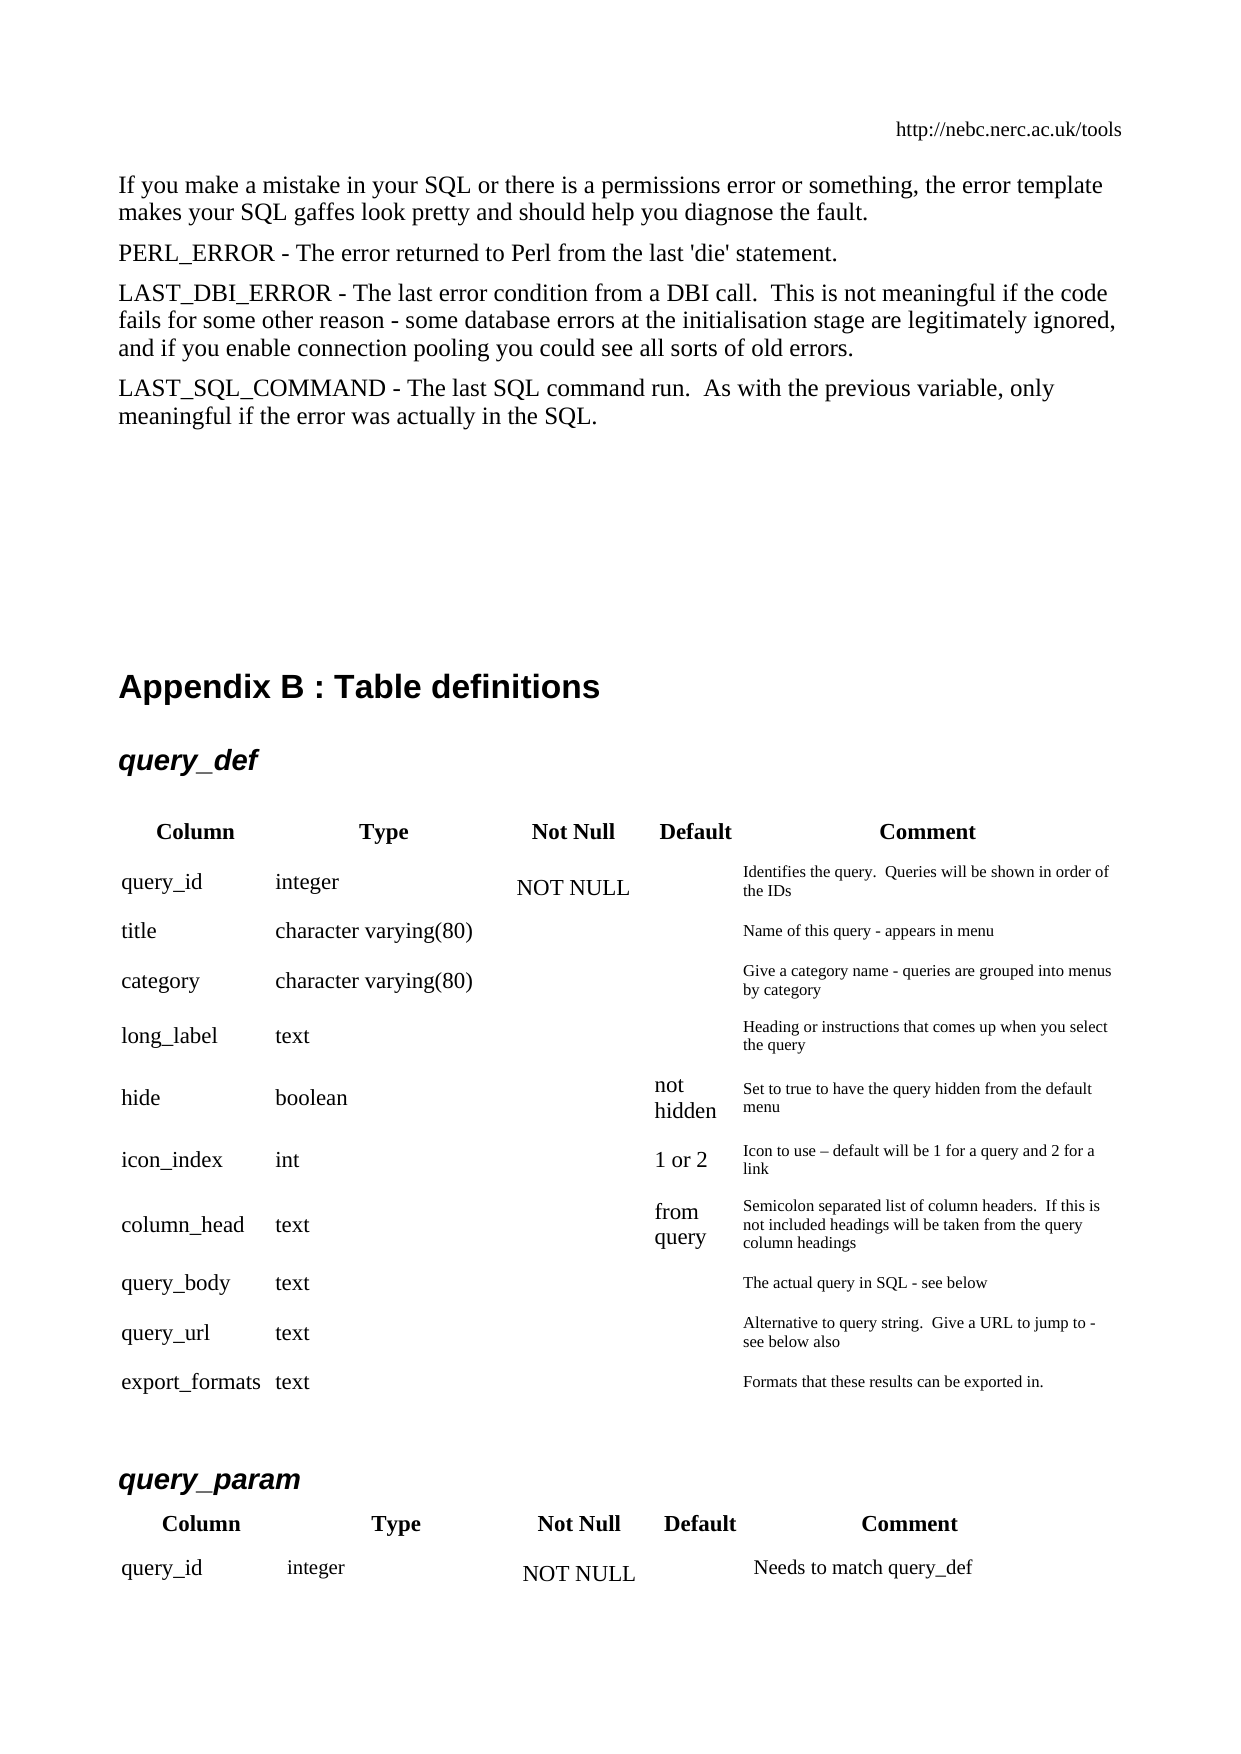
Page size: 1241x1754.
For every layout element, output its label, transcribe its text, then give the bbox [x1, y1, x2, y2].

table_cell [650, 1552, 750, 1595]
table_cell [651, 1311, 740, 1366]
table_cell Semicolon separated list of column headers. If this is not included headings will be taken from the query column headings [740, 1194, 1115, 1267]
table_cell [495, 959, 651, 1014]
table_cell query_body [118, 1268, 272, 1311]
table_cell text [272, 1311, 495, 1366]
table_cell [651, 1014, 740, 1069]
table_cell [495, 1139, 651, 1194]
table_cell text [272, 1366, 495, 1410]
table_header Type [284, 1508, 508, 1552]
table_cell [651, 1366, 740, 1410]
table_cell character varying(80) [272, 959, 495, 1014]
table_cell from query [651, 1194, 740, 1267]
table_cell [495, 1311, 651, 1366]
table_header Type [272, 816, 495, 860]
subtitle query_def [118, 743, 1122, 776]
table_cell text [272, 1194, 495, 1267]
table_cell integer [284, 1552, 508, 1595]
table_cell long_label [118, 1014, 272, 1069]
table_cell The actual query in SQL - see below [740, 1268, 1115, 1311]
table_cell text [272, 1014, 495, 1069]
table_cell title [118, 915, 272, 959]
table_header Column [118, 1508, 284, 1552]
table_cell Formats that these results can be exported in. [740, 1366, 1115, 1410]
text PERL_ERROR - The error returned to Perl from the last 'die' statement. [118, 239, 1122, 266]
text LAST_DBI_ERROR - The last error condition from a DBI call. This is not meaningful if the code fails for some other reason - some database errors at the initialisation stage are legitimately ignored, and if you enable connection pooling you could see all sorts of old errors. [118, 279, 1122, 362]
table_cell NOT NULL [495, 860, 651, 915]
table_header Not Null [495, 816, 651, 860]
table_cell integer [272, 860, 495, 915]
table_cell Identifies the query. Queries will be shown in order of the IDs [740, 860, 1115, 915]
table_cell [651, 860, 740, 915]
table_cell [495, 1268, 651, 1311]
table_header Default [650, 1508, 750, 1552]
table_header Default [651, 816, 740, 860]
table_cell Set to true to have the query hidden from the default menu [740, 1069, 1115, 1138]
table_cell query_id [118, 860, 272, 915]
table_cell character varying(80) [272, 915, 495, 959]
table_cell export_formats [118, 1366, 272, 1410]
text If you make a mistake in your SQL or there is a permissions error or something, the error template makes your SQL gaffes look pretty and should help you diagnose the fault. [118, 171, 1122, 226]
table_cell boolean [272, 1069, 495, 1138]
table_cell query_url [118, 1311, 272, 1366]
table_cell 1 or 2 [651, 1139, 740, 1194]
table_cell Heading or instructions that comes up when you select the query [740, 1014, 1115, 1069]
table_cell [651, 1268, 740, 1311]
table_header Column [118, 816, 272, 860]
table_cell [495, 1194, 651, 1267]
table_cell NOT NULL [508, 1552, 650, 1595]
table_cell text [272, 1268, 495, 1311]
table_cell [651, 959, 740, 1014]
table_cell Alternative to query string. Give a URL to jump to - see below also [740, 1311, 1115, 1366]
table_cell Give a category name - queries are grouped into menus by category [740, 959, 1115, 1014]
table_cell Name of this query - appears in menu [740, 915, 1115, 959]
subtitle query_param [118, 1463, 1122, 1495]
table_cell [651, 915, 740, 959]
table_cell column_head [118, 1194, 272, 1267]
table_cell hide [118, 1069, 272, 1138]
table_cell Needs to match query_def [750, 1552, 1068, 1595]
table_cell [495, 1366, 651, 1410]
table_cell Icon to use – default will be 1 for a query and 2 for a link [740, 1139, 1115, 1194]
table_cell [495, 1014, 651, 1069]
table_cell icon_index [118, 1139, 272, 1194]
subtitle Appendix B : Table definitions [118, 668, 1122, 706]
table_cell query_id [118, 1552, 284, 1595]
table_cell category [118, 959, 272, 1014]
table_header Comment [740, 816, 1115, 860]
table_cell [495, 1069, 651, 1138]
table_cell not hidden [651, 1069, 740, 1138]
table_cell int [272, 1139, 495, 1194]
table_header Not Null [508, 1508, 650, 1552]
table_header Comment [750, 1508, 1068, 1552]
table_cell [495, 915, 651, 959]
text LAST_SQL_COMMAND - The last SQL command run. As with the previous variable, only meaningful if the error was actually in the SQL. [118, 374, 1122, 430]
